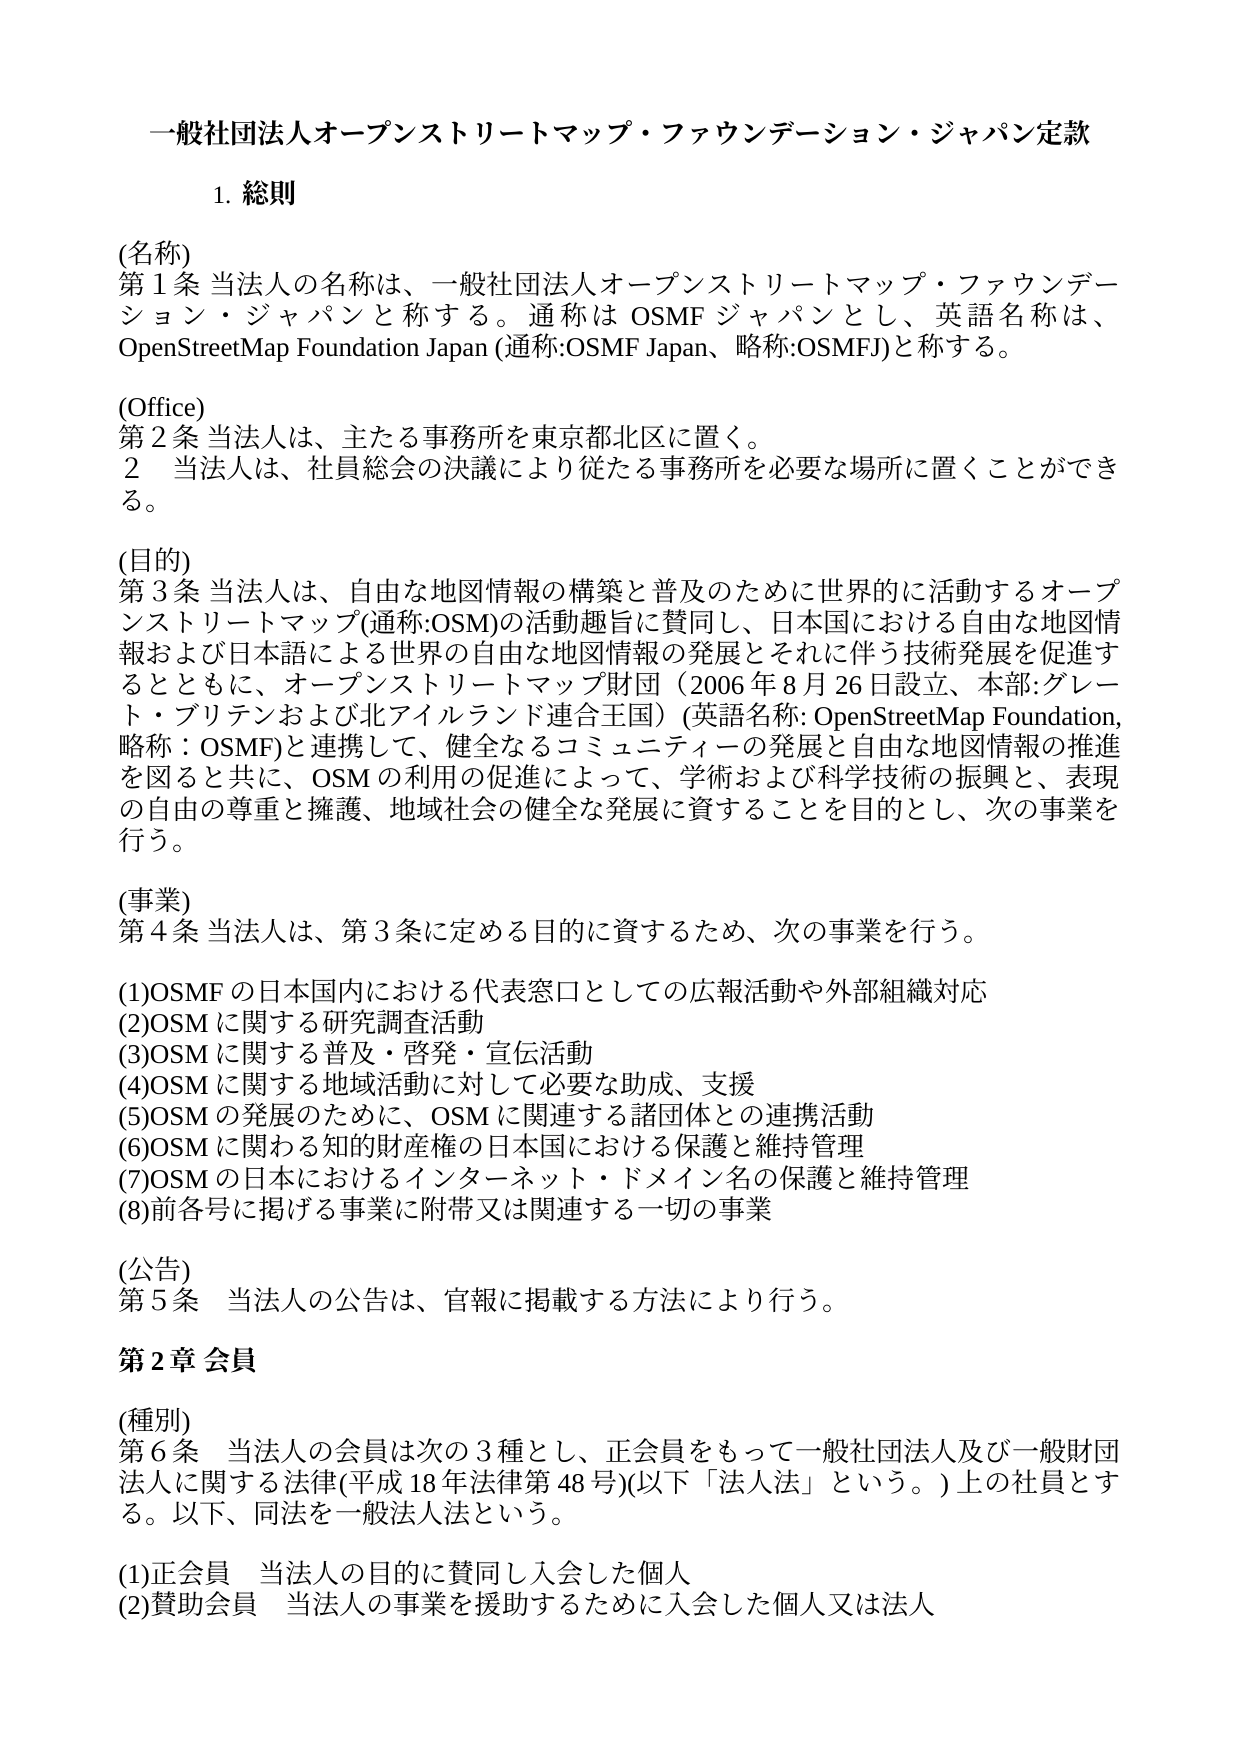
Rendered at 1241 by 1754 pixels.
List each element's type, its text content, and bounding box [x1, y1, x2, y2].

text 第６条 当法人の会員は次の３種とし、正会員をもって一般社団法人及び一般財団法人に関する法律(平成18年法律第48号)(以下「法人法」という。) 上の社員とする。以下、同法を一般法人法という。 [118, 1436, 1122, 1529]
text (1)正会員 当法人の目的に賛同し入会した個人 (2)賛助会員 当法人の事業を援助するために入会した個人又は法人 [118, 1558, 1122, 1620]
text (1)OSMFの日本国内における代表窓口としての広報活動や外部組織対応 (2)OSMに関する研究調査活動 (3)OSMに関する普及・啓発・宣伝活動 (4)OSMに関する地域活動に対して必要な助成、支援 (5)OSMの発展のために、OSMに関連する諸団体との連携活動 (6)OSMに関わる知的財産権の日本国における保護と維持管理 (7)OSMの日本におけるインターネット・ドメイン名の保護と維持管理 [118, 976, 1122, 1194]
text 第2章 会員 [118, 1345, 1122, 1405]
text (目的) 第３条 当法人は、自由な地図情報の構築と普及のために世界的に活動するオープンストリートマップ(通称:OSM)の活動趣旨に賛同し、日本国における自由な地図情報および日本語による世界の自由な地図情報の発展とそれに伴う技術発展を促進するとともに、オープンストリートマップ財団（2006年8月26日設立、本部:グレート・ブリテンおよび北アイルランド連合王国）(英語名称: OpenStreetMap Foundation, 略称：OSMF)と連携して、健全なるコミュニティーの発展と自由な地図情報の推進を図ると共に、OSMの利用の促進によって、学術および科学技術の振興と、表現の自由の尊重と擁護、地域社会の健全な発展に資することを目的とし、次の事業を行う。 [118, 544, 1122, 856]
text (事業) 第４条 当法人は、第３条に定める目的に資するため、次の事業を行う。 [118, 885, 1122, 976]
text (種別) [118, 1405, 1122, 1436]
text (8)前各号に掲げる事業に附帯又は関連する一切の事業 [118, 1194, 1122, 1225]
list 総則 [212, 178, 1122, 238]
text (名称) 第１条 当法人の名称は、一般社団法人オープンストリートマップ・ファウンデーション・ジャパンと称する。通称はOSMFジャパンとし、英語名称は、 OpenStreetMap Foundation Japan (通称:OSMF Japan、略称:OSMFJ)と称する。 [118, 238, 1122, 391]
text 一般社団法人オープンストリートマップ・ファウンデーション・ジャパン定款 [118, 118, 1122, 178]
text 第２条 当法人は、主たる事務所を東京都北区に置く。 [118, 422, 1122, 453]
text ２ 当法人は、社員総会の決議により従たる事務所を必要な場所に置くことができる。 [118, 453, 1122, 516]
text (Office) [118, 391, 1122, 422]
text (公告) 第５条 当法人の公告は、官報に掲載する方法により行う。 [118, 1254, 1122, 1316]
